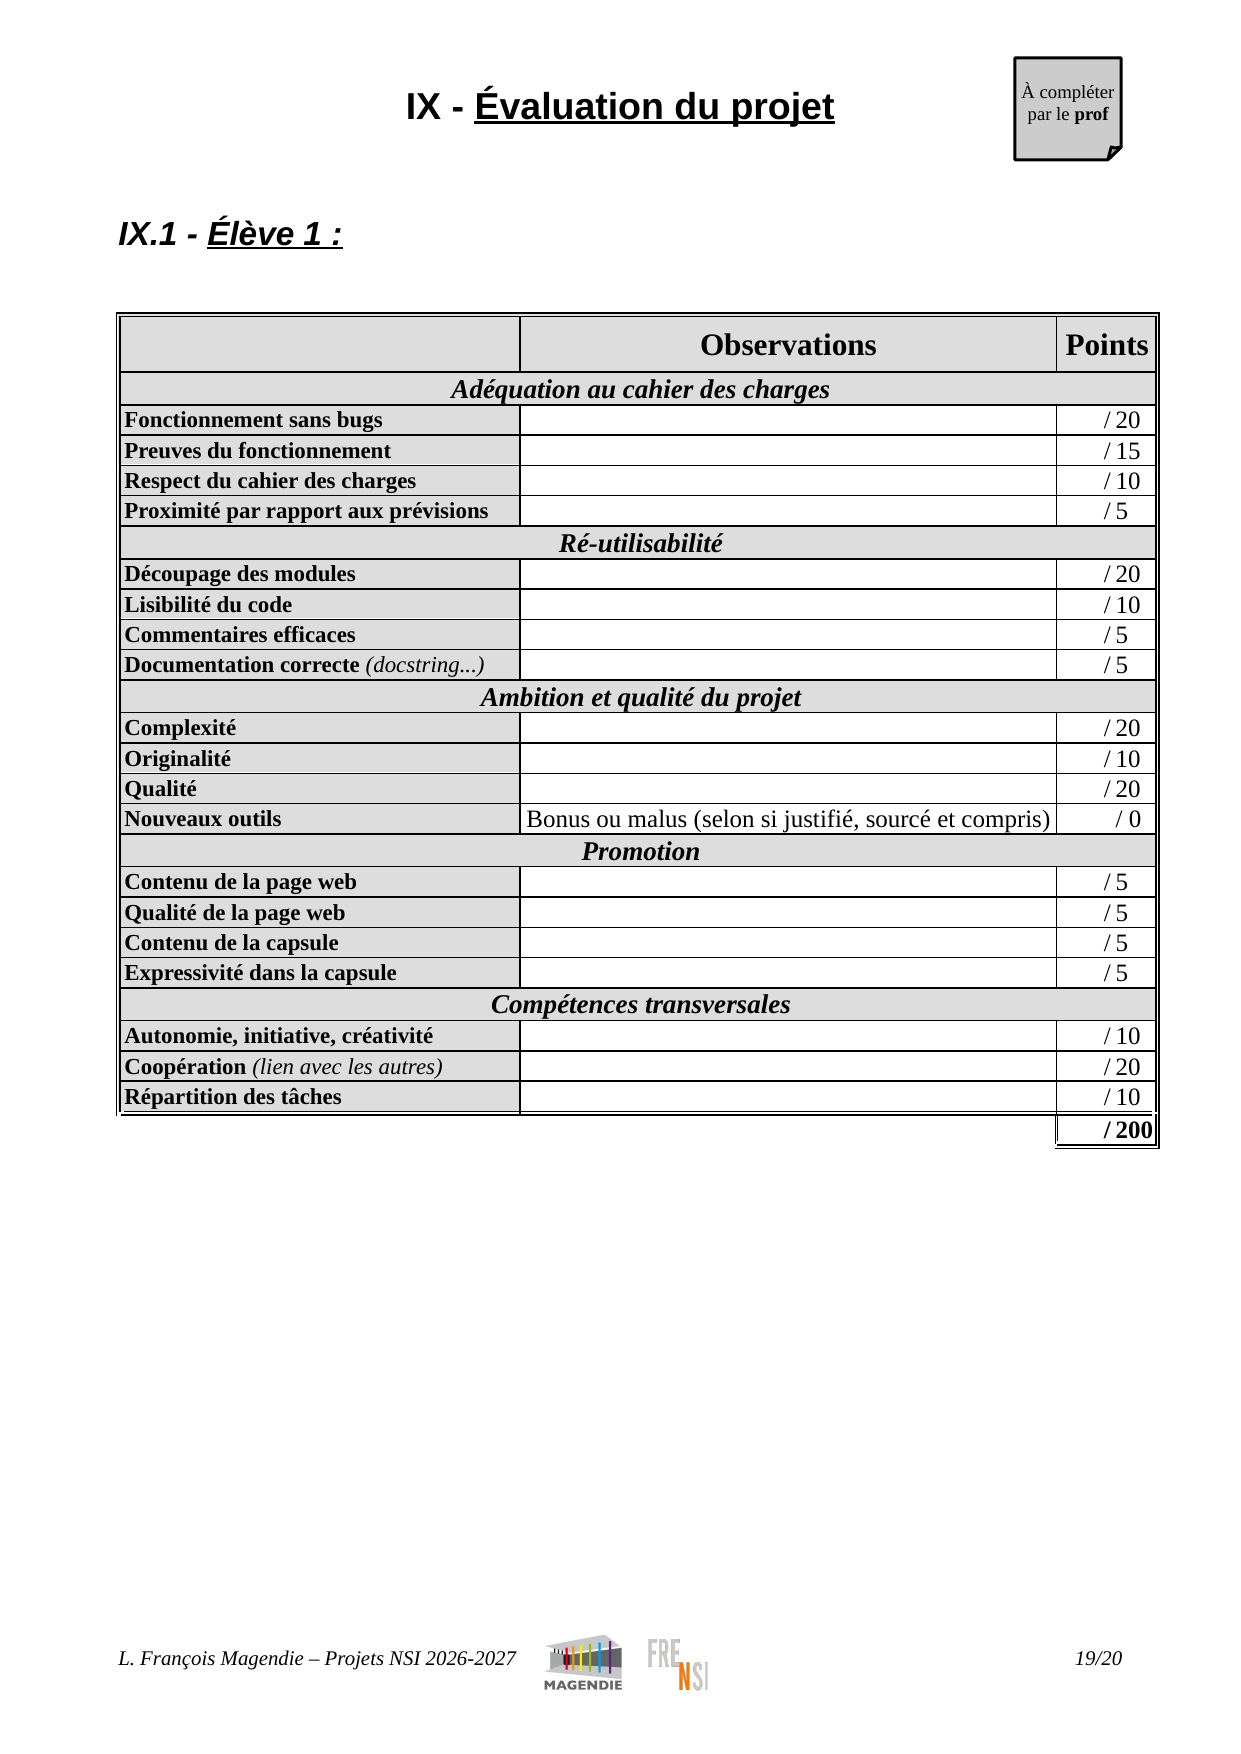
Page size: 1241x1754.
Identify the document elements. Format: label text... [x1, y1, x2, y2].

table_cell / 0 [1115, 804, 1155, 833]
table_cell Contenu de la capsule [121, 928, 519, 957]
table_cell / [1099, 560, 1115, 588]
table_cell [1057, 774, 1098, 803]
table_cell [521, 1052, 1056, 1080]
table_cell / [1099, 1021, 1115, 1050]
table_cell [1057, 436, 1098, 464]
table_cell [521, 898, 1056, 926]
table_cell / [1099, 867, 1115, 896]
table_cell / [1099, 898, 1115, 926]
table_cell [521, 496, 1056, 525]
table_cell / [1099, 620, 1115, 649]
table_cell [1057, 406, 1098, 434]
table_cell / [1099, 958, 1115, 987]
table_cell [521, 713, 1056, 742]
table_cell Contenu de la page web [121, 867, 519, 896]
table_cell 5 [1115, 496, 1155, 525]
picture [648, 1639, 708, 1691]
table_cell [521, 620, 1056, 649]
table_cell [521, 928, 1056, 957]
table_cell [521, 1082, 1056, 1111]
table_cell 200 [1115, 1111, 1157, 1144]
table_cell Qualité [121, 774, 519, 803]
table_cell [118, 1111, 520, 1144]
table_cell [1057, 466, 1098, 495]
table_header [121, 317, 519, 371]
table_cell / [1099, 1082, 1115, 1111]
table_cell / [1099, 744, 1115, 772]
table_cell [520, 1116, 1055, 1144]
table_cell 5 [1115, 867, 1155, 896]
table_cell [1057, 1082, 1098, 1111]
table_cell [521, 650, 1056, 679]
table_cell [521, 867, 1056, 896]
table_cell / [1099, 650, 1115, 679]
table_cell Complexité [121, 713, 519, 742]
table_cell Qualité de la page web [121, 898, 519, 926]
table_cell / [1099, 713, 1115, 742]
table_cell / [1099, 496, 1115, 525]
table_cell / [1099, 466, 1115, 495]
table_cell [1057, 898, 1098, 926]
table_cell [1057, 713, 1098, 742]
table_cell [1057, 744, 1098, 772]
table_cell [521, 590, 1056, 618]
table_cell Preuves du fonctionnement [121, 436, 519, 464]
table_cell Fonctionnement sans bugs [121, 406, 519, 434]
table_cell [1057, 590, 1098, 618]
table_cell Commentaires efficaces [121, 620, 519, 649]
table_cell Originalité [121, 744, 519, 772]
subtitle Évaluation du projet [118, 84, 1013, 127]
table_cell 15 [1115, 436, 1155, 464]
table_cell 10 [1115, 1021, 1155, 1050]
table_cell Documentation correcte (docstring...) [121, 650, 519, 679]
table_cell [1057, 560, 1098, 588]
table_cell Ambition et qualité du projet [121, 681, 1155, 712]
table_cell [1099, 804, 1115, 833]
table_cell 5 [1115, 928, 1155, 957]
table_cell [1057, 1052, 1098, 1080]
table_cell Compétences transversales [121, 989, 1155, 1020]
table_cell 5 [1115, 620, 1155, 649]
table_cell / [1099, 406, 1115, 434]
picture [532, 1635, 633, 1695]
table_cell / [1099, 928, 1115, 957]
table_header Points [1057, 317, 1155, 371]
table_cell [521, 560, 1056, 588]
table_cell Autonomie, initiative, créativité [121, 1021, 519, 1050]
table_cell / [1099, 1052, 1115, 1080]
table_cell Adéquation au cahier des charges [121, 373, 1155, 404]
table_cell [1057, 928, 1098, 957]
table_cell Ré-utilisabilité [121, 527, 1155, 558]
table_cell 5 [1115, 650, 1155, 679]
table_cell Proximité par rapport aux prévisions [121, 496, 519, 525]
table_cell Lisibilité du code [121, 590, 519, 618]
table_cell Respect du cahier des charges [121, 466, 519, 495]
table_cell 10 [1115, 466, 1155, 495]
subtitle Élève 1 : [118, 214, 1122, 252]
table_cell [521, 436, 1056, 464]
table_cell [521, 1021, 1056, 1050]
table_cell [1057, 1021, 1098, 1050]
table_cell [521, 774, 1056, 803]
table_cell 10 [1115, 1082, 1155, 1111]
table_cell Nouveaux outils [121, 804, 519, 833]
table_cell Coopération (lien avec les autres) [121, 1052, 519, 1080]
table_cell / [1099, 774, 1115, 803]
table_cell [521, 466, 1056, 495]
table_cell Découpage des modules [121, 560, 519, 588]
table_cell [1057, 867, 1098, 896]
table_cell [1057, 958, 1098, 987]
table_cell [1057, 620, 1098, 649]
table_cell [1057, 1116, 1098, 1144]
table_cell 20 [1115, 406, 1155, 434]
table_cell Bonus ou malus (selon si justifié, sourcé et compris) [521, 804, 1056, 833]
table_cell 10 [1115, 590, 1155, 618]
table_cell / [1099, 1116, 1115, 1144]
table_cell [1057, 650, 1098, 679]
table_cell Promotion [121, 835, 1155, 866]
table_cell 5 [1115, 898, 1155, 926]
table_header Observations [521, 317, 1056, 371]
table_cell [521, 958, 1056, 987]
table_cell / [1099, 436, 1115, 464]
table_cell [1057, 804, 1098, 833]
table_cell 20 [1115, 1052, 1155, 1080]
table_cell [521, 744, 1056, 772]
table_cell Répartition des tâches [121, 1082, 519, 1111]
table_cell 20 [1115, 560, 1155, 588]
table_cell Expressivité dans la capsule [121, 958, 519, 987]
table_cell 10 [1115, 744, 1155, 772]
table_cell 20 [1115, 713, 1155, 742]
table_cell 5 [1115, 958, 1155, 987]
table_cell 20 [1115, 774, 1155, 803]
table_cell / [1099, 590, 1115, 618]
table_cell [521, 406, 1056, 434]
table_cell [1057, 496, 1098, 525]
